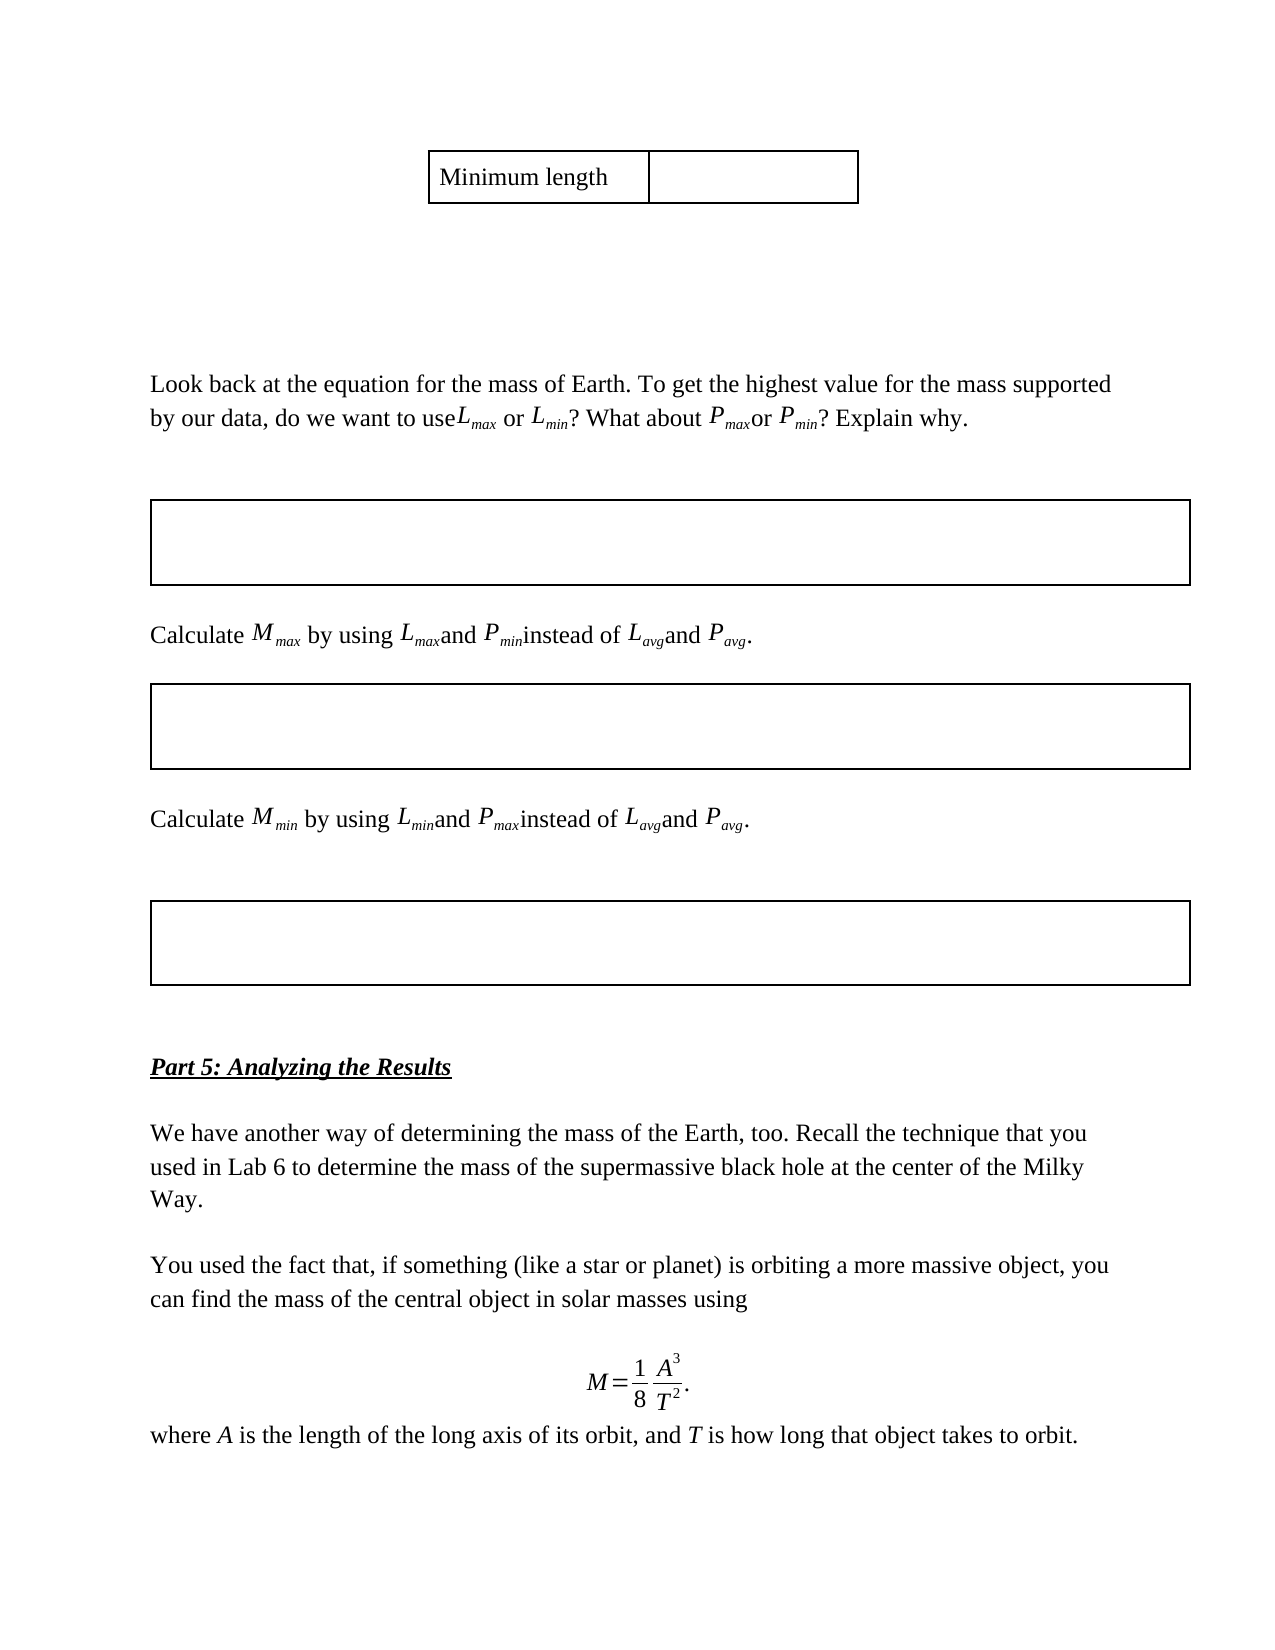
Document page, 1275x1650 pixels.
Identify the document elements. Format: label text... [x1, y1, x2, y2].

text Calculate by using and instead of and . [150, 803, 1125, 834]
text Look back at the equation for the mass of Earth. To get the highest value for the mass supported by our data, do we want to use or ? What about or ? Explain why. [150, 369, 1125, 433]
table_cell Minimum length [430, 152, 648, 202]
text where A is the length of the long axis of its orbit, and T is how long that object takes to orbit. [150, 1420, 1125, 1449]
text . [150, 1350, 1125, 1416]
table_header [152, 902, 1189, 984]
table_cell [650, 152, 857, 202]
text Calculate by using and instead of and . [150, 619, 1125, 650]
text We have another way of determining the mass of the Earth, too. Recall the technique that you used in Lab 6 to determine the mass of the supermassive black hole at the center of the Milky Way. [150, 1118, 1125, 1213]
table_header [152, 501, 1189, 584]
table_header [152, 685, 1189, 767]
text You used the fact that, if something (like a star or planet) is orbiting a more massive object, you can find the mass of the central object in solar masses using [150, 1251, 1125, 1312]
text Part 5: Analyzing the Results [150, 1052, 1125, 1081]
